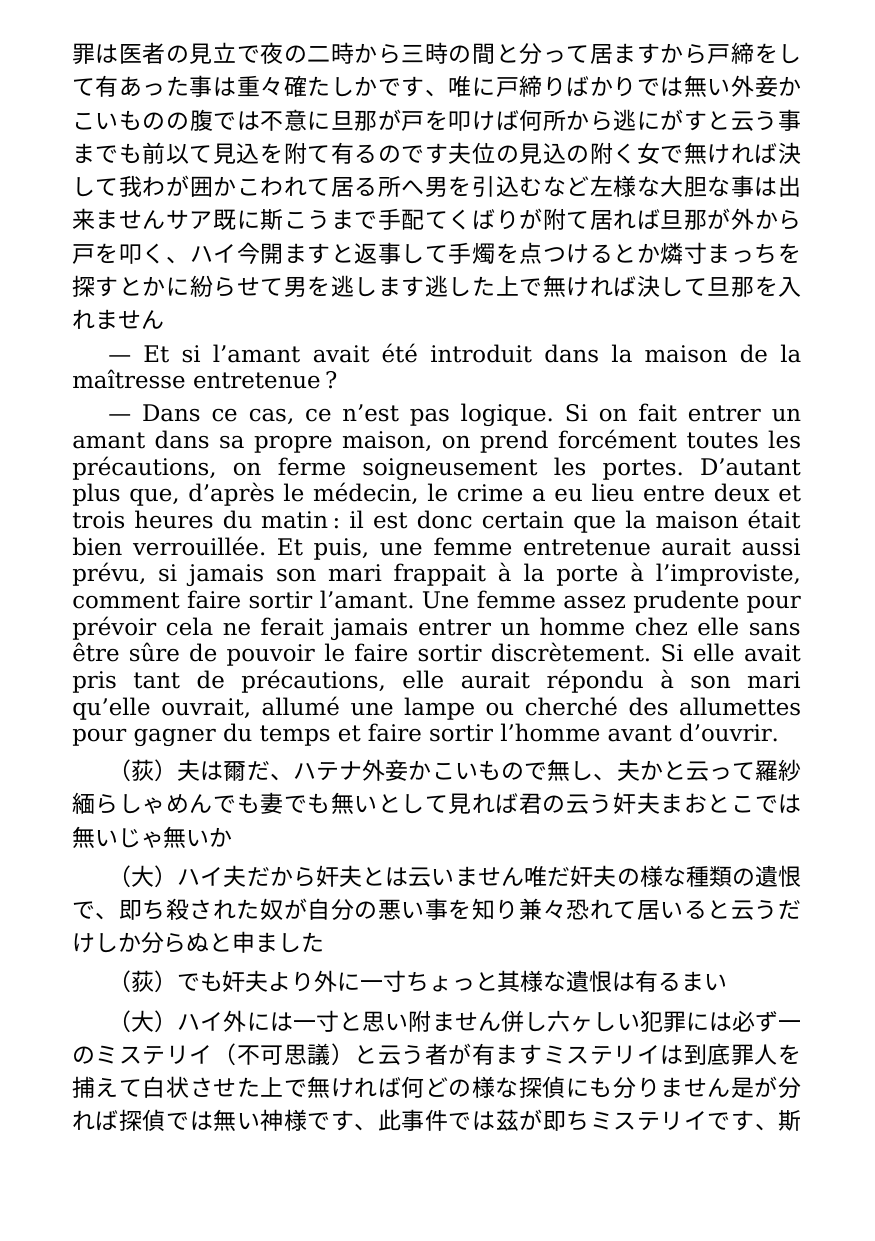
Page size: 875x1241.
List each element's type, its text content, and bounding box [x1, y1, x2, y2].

text （大）ハイ夫だから奸夫とは云いません唯だ奸夫の様な種類の遺恨で、即ち殺された奴が自分の悪い事を知り兼々恐れて居いると云うだけしか分らぬと申ました [72, 858, 802, 958]
text — Et si l’amant avait été introduit dans la maison de la maîtresse entretenue ? [72, 341, 802, 394]
text 罪は医者の見立で夜の二時から三時の間と分って居ますから戸締をして有あった事は重々確たしかです、唯に戸締りばかりでは無い外妾かこいものの腹では不意に旦那が戸を叩けば何所から逃にがすと云う事までも前以て見込を附て有るのです夫位の見込の附く女で無ければ決して我わが囲かこわれて居る所へ男を引込むなど左様な大胆な事は出来ませんサア既に斯こうまで手配てくばりが附て居れば旦那が外から戸を叩く、ハイ今開ますと返事して手燭を点つけるとか燐寸まっちを探すとかに紛らせて男を逃します逃した上で無ければ決して旦那を入れません [72, 36, 802, 335]
text （荻）でも奸夫より外に一寸ちょっと其様な遺恨は有るまい [72, 964, 802, 997]
text — Dans ce cas, ce n’est pas logique. Si on fait entrer un amant dans sa propre maison, on prend forcément toutes les précautions, on ferme soigneusement les portes. D’autant plus que, d’après le médecin, le crime a eu lieu entre deux et trois heures du matin : il est donc certain que la maison était bien verrouillée. Et puis, une femme entretenue aurait aussi prévu, si jamais son mari frappait à la porte à l’improviste, comment faire sortir l’amant. Une femme assez prudente pour prévoir cela ne ferait jamais entrer un homme chez elle sans être sûre de pouvoir le faire sortir discrètement. Si elle avait pris tant de précautions, elle aurait répondu à son mari qu’elle ouvrait, allumé une lampe ou cherché des allumettes pour gagner du temps et faire sortir l’homme avant d’ouvrir. [72, 400, 802, 747]
text （大）ハイ外には一寸と思い附ません併し六ヶしい犯罪には必ず一のミステリイ（不可思議）と云う者が有ますミステリイは到底罪人を捕えて白状させた上で無ければ何どの様な探偵にも分りません是が分れば探偵では無い神様です、此事件では茲が即ちミステリイです、斯 [72, 1003, 802, 1136]
text （荻）夫は爾だ、ハテナ外妾かこいもので無し、夫かと云って羅紗緬らしゃめんでも妻でも無いとして見れば君の云う奸夫まおとこでは無いじゃ無いか [72, 753, 802, 853]
